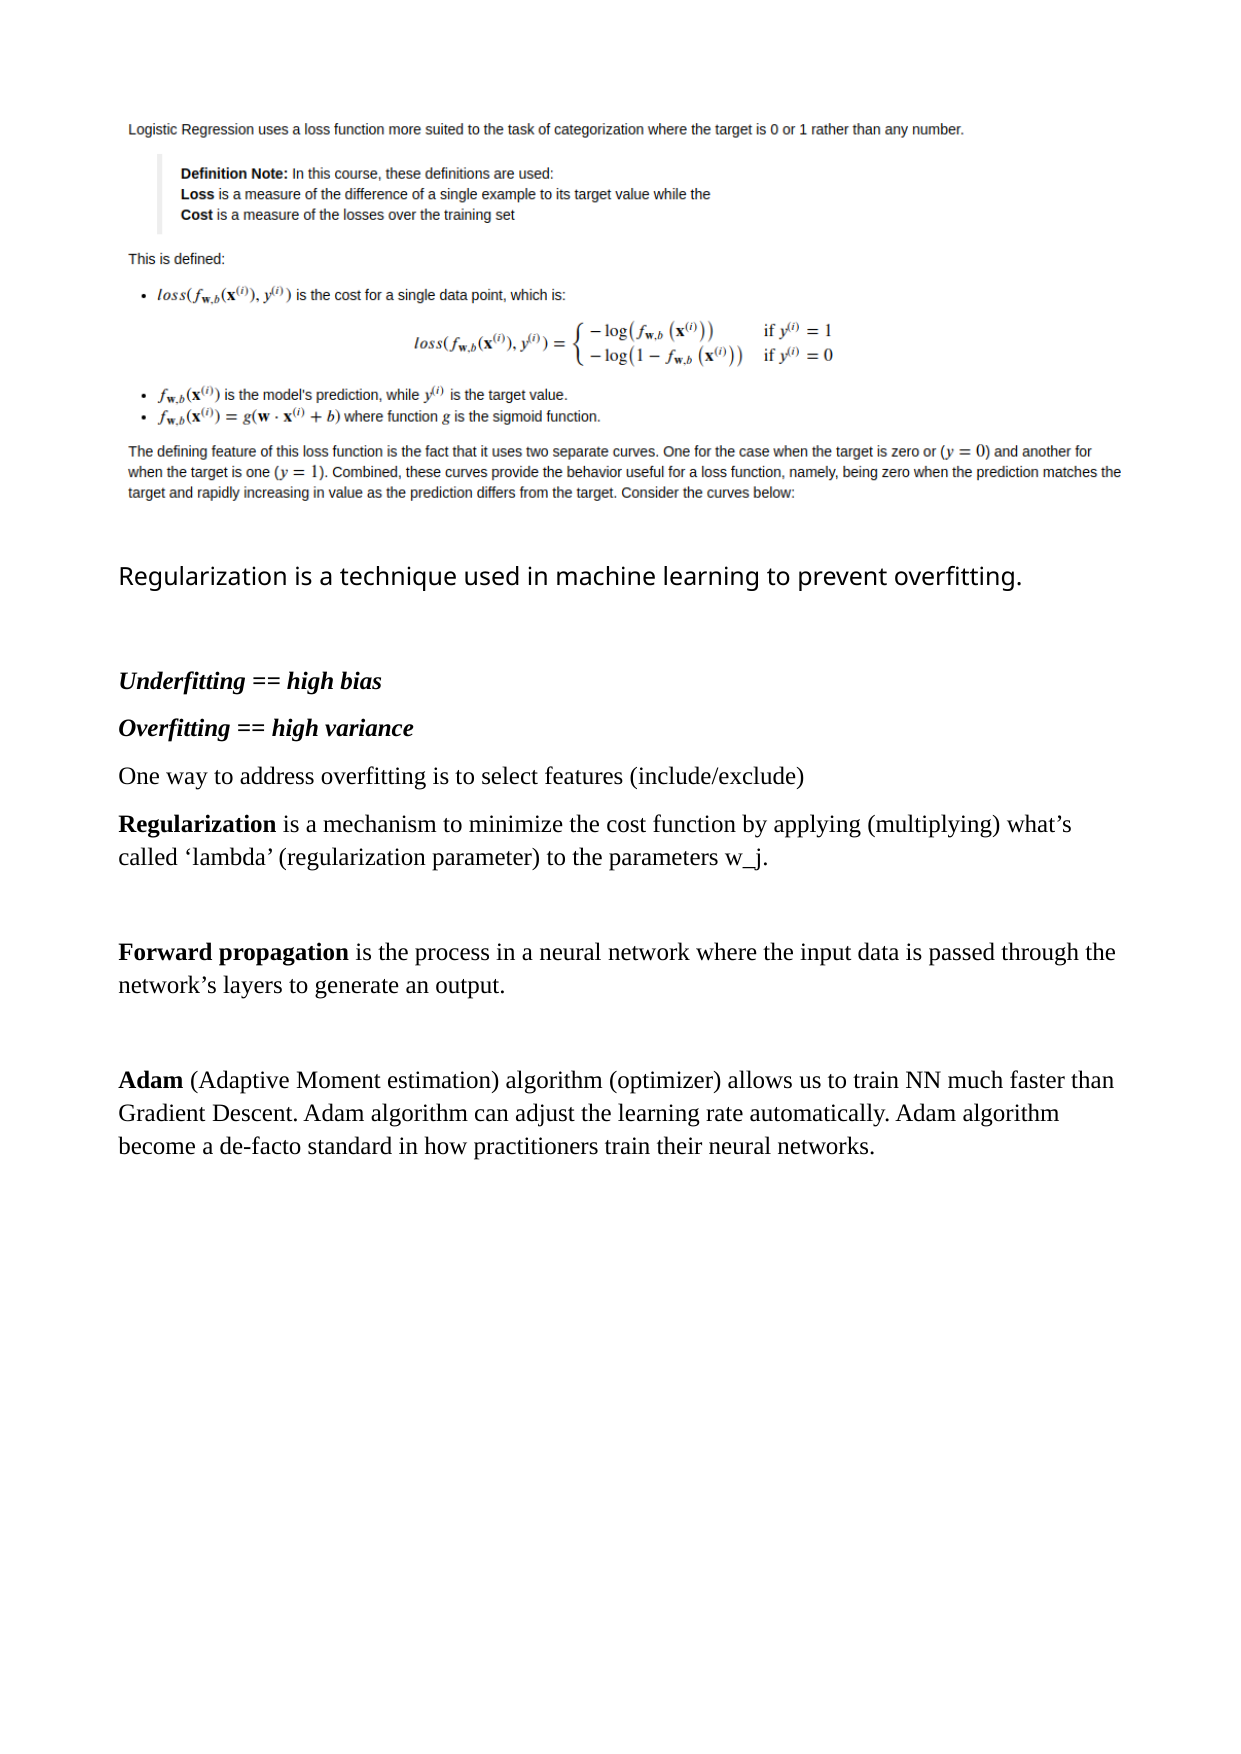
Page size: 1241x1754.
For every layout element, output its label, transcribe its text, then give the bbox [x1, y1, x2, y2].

picture [118, 118, 1123, 507]
text Regularization is a mechanism to minimize the cost function by applying (multiplying) what’s called ‘lambda’ (regularization parameter) to the parameters w_j. [118, 809, 1122, 870]
text One way to address overfitting is to select features (include/exclude) [118, 761, 1122, 790]
text Underfitting == high bias [118, 666, 1122, 694]
text Adam (Adaptive Moment estimation) algorithm (optimizer) allows us to train NN much faster than Gradient Descent. Adam algorithm can adjust the learning rate automatically. Adam algorithm become a de-facto standard in how practitioners train their neural networks. [118, 1065, 1122, 1160]
text Forward propagation is the process in a neural network where the input data is passed through the network’s layers to generate an output. [118, 937, 1122, 999]
text Overfitting == high variance [118, 713, 1122, 742]
text Regularization is a technique used in machine learning to prevent overfitting. [118, 558, 1122, 592]
